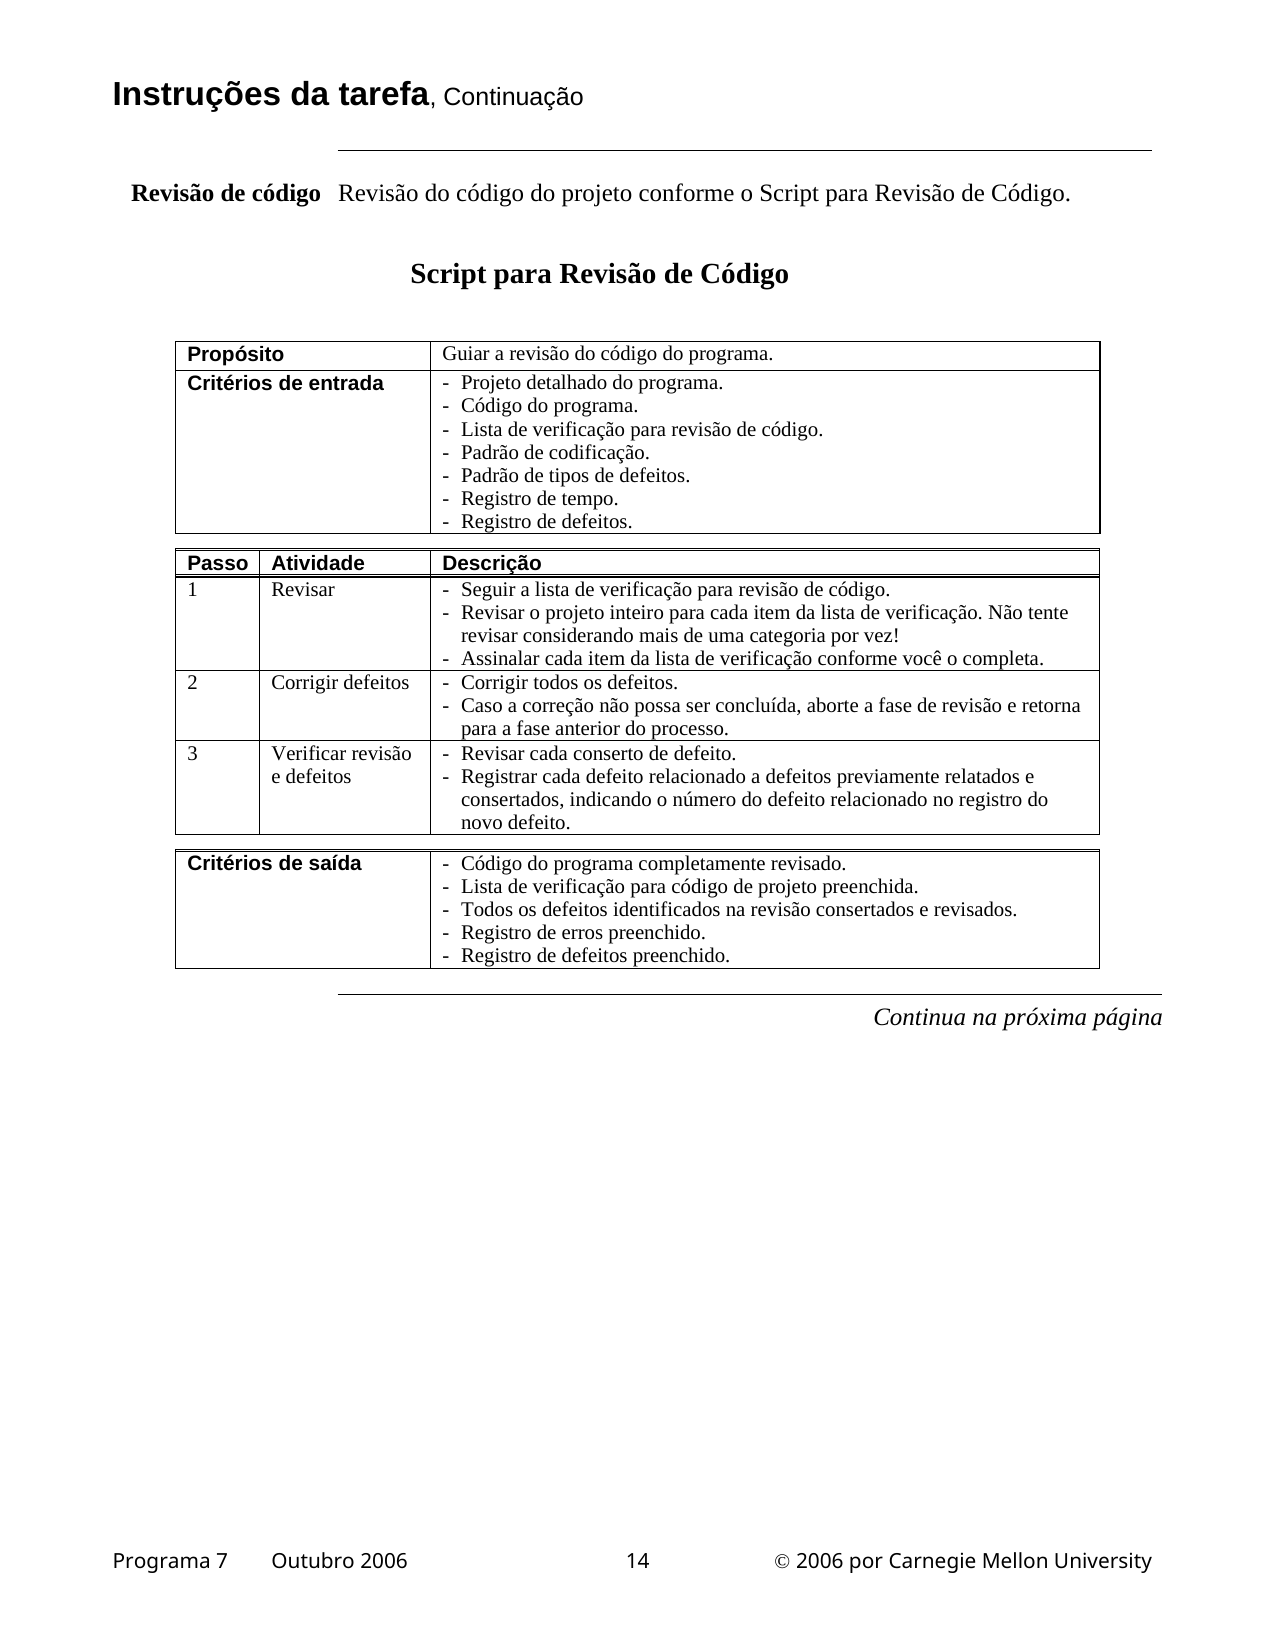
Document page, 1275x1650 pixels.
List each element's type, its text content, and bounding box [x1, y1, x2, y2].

table_cell Critérios de entrada [176, 371, 430, 533]
table_cell [1101, 341, 1154, 370]
table_cell [101, 341, 175, 370]
table_header [101, 179, 122, 207]
table_cell Script para Revisão de Código [101, 207, 1024, 341]
table_cell Propósito [176, 342, 430, 370]
table_cell 2 [176, 671, 259, 740]
table_cell Corrigir defeitos [260, 671, 430, 740]
table_cell Seguir a lista de verificação para revisão de código. Revisar o projeto inteiro para cada item da lista de verificação. Não tente revisar considerando mais de uma categoria por vez! Assinalar cada item da lista de verificação conforme você o completa. [431, 578, 1099, 670]
text Continua na próxima página [337, 995, 1162, 1031]
table_cell Revisar cada conserto de defeito. Registrar cada defeito relacionado a defeitos previamente relatados e consertados, indicando o número do defeito relacionado no registro do novo defeito. [431, 741, 1099, 834]
table_header Revisão de código [122, 179, 338, 207]
table_cell [1101, 370, 1154, 533]
table_cell [101, 370, 175, 533]
table_cell 3 [176, 741, 259, 834]
table_header Descrição [431, 551, 1099, 574]
table_header Revisão do código do projeto conforme o Script para Revisão de Código. [338, 179, 1154, 207]
table_header Critérios de saída [176, 852, 430, 967]
table_header Passo [176, 551, 259, 574]
table_cell Projeto detalhado do programa. Código do programa. Lista de verificação para revisão de código. Padrão de codificação. Padrão de tipos de defeitos. Registro de tempo. Registro de defeitos. [431, 371, 1099, 533]
table_cell 1 [176, 578, 259, 670]
table_header Código do programa completamente revisado. Lista de verificação para código de projeto preenchida. Todos os defeitos identificados na revisão consertados e revisados. Registro de erros preenchido. Registro de defeitos preenchido. [431, 852, 1099, 967]
table_cell Revisar [260, 578, 430, 670]
title Instruções da tarefa, Continuação [112, 75, 1162, 112]
table_header Atividade [260, 551, 430, 574]
table_cell Corrigir todos os defeitos. Caso a correção não possa ser concluída, aborte a fase de revisão e retorna para a fase anterior do processo. [431, 671, 1099, 740]
table_cell Verificar revisão e defeitos [260, 741, 430, 834]
table_cell [1024, 207, 1154, 341]
table_cell Guiar a revisão do código do programa. [431, 342, 1099, 370]
